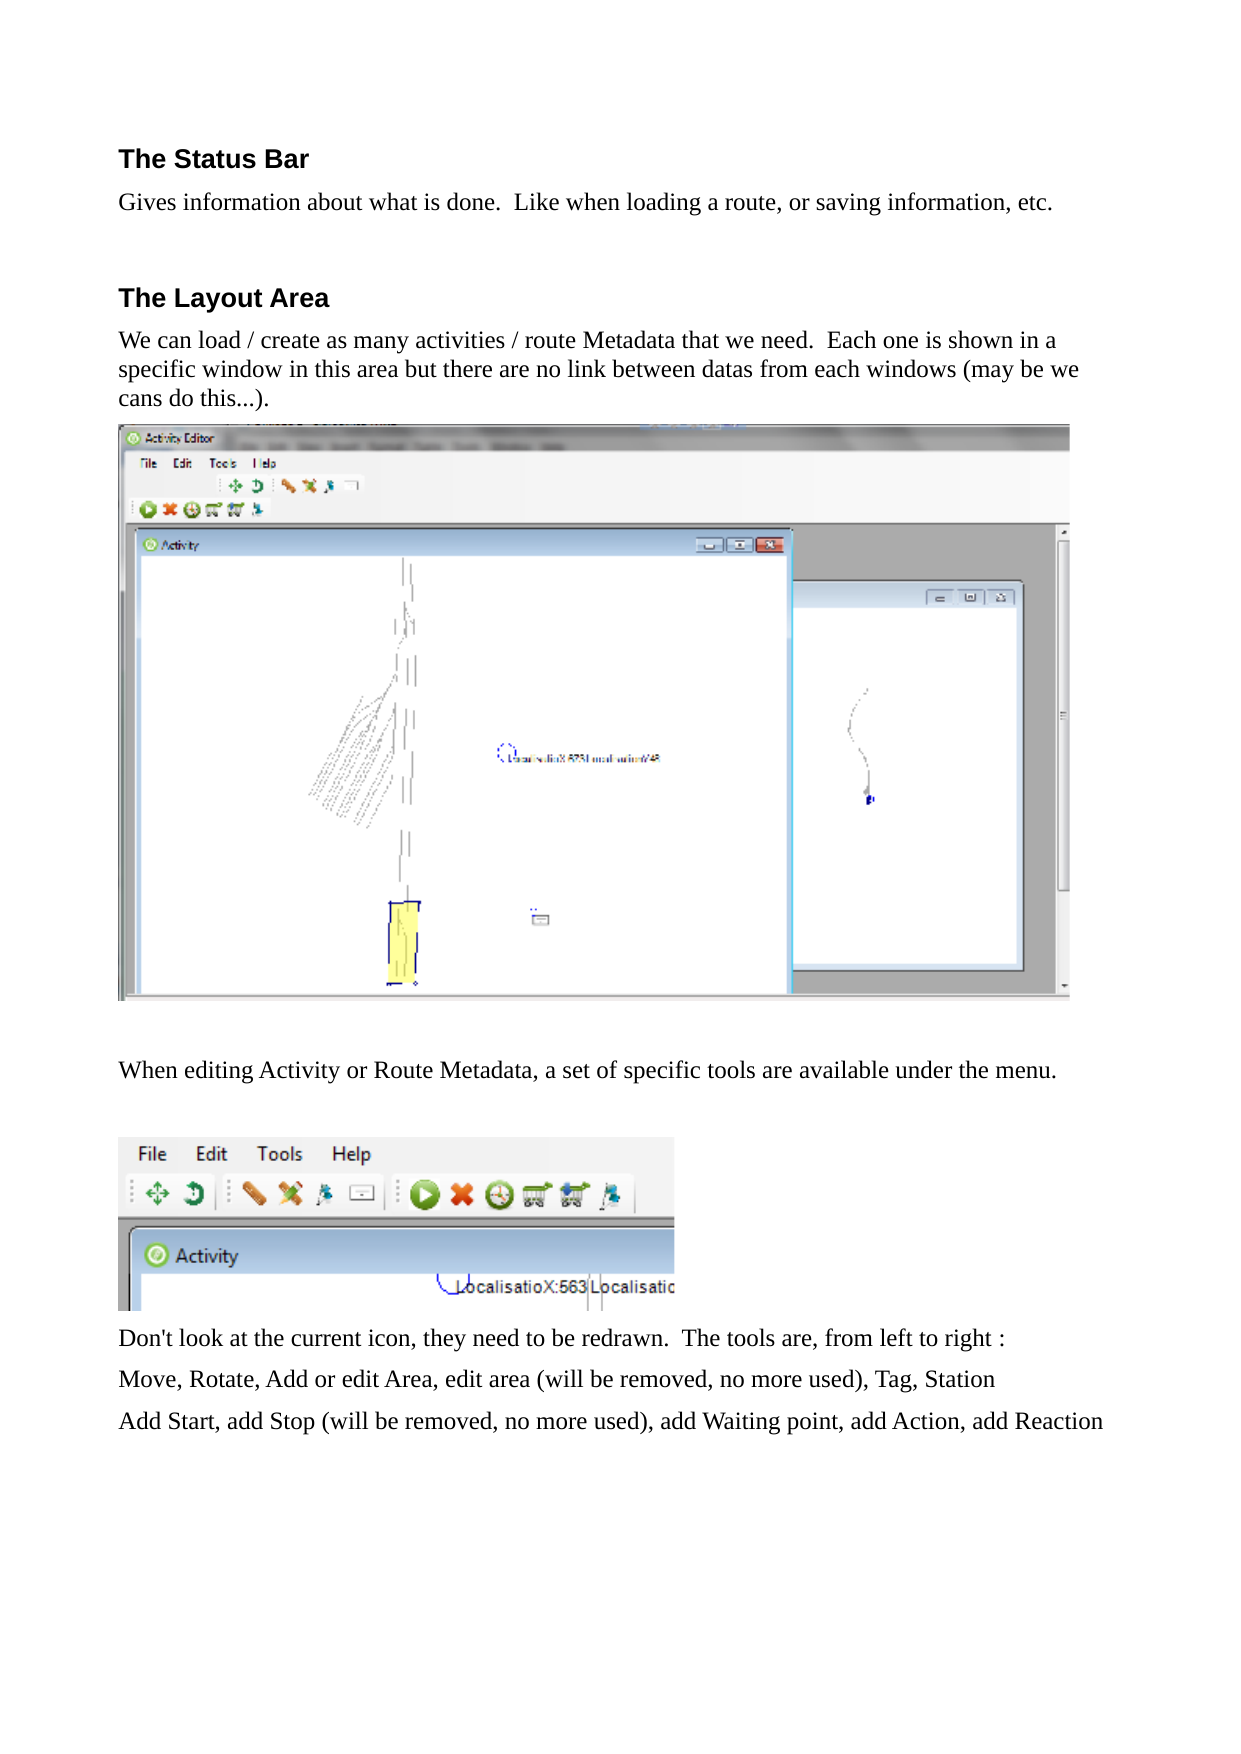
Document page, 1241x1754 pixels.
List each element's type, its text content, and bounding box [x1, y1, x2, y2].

text When editing Activity or Route Metadata, a set of specific tools are available under the menu. [118, 1055, 1122, 1083]
text Gives information about what is done. Like when loading a route, or saving information, etc. [118, 187, 1122, 216]
text Don't look at the current icon, they need to be redrawn. The tools are, from left to right : [118, 1323, 1122, 1352]
text Move, Rotate, Add or edit Area, edit area (will be removed, no more used), Tag, Station [118, 1364, 1122, 1393]
subtitle The Layout Area [118, 282, 1122, 313]
subtitle The Status Bar [118, 143, 1122, 174]
text We can load / create as many activities / route Metadata that we need. Each one is shown in a specific window in this area but there are no link between datas from each windows (may be we cans do this...). [118, 326, 1122, 412]
text Add Start, add Stop (will be removed, no more used), add Waiting point, add Action, add Reaction [118, 1406, 1122, 1434]
